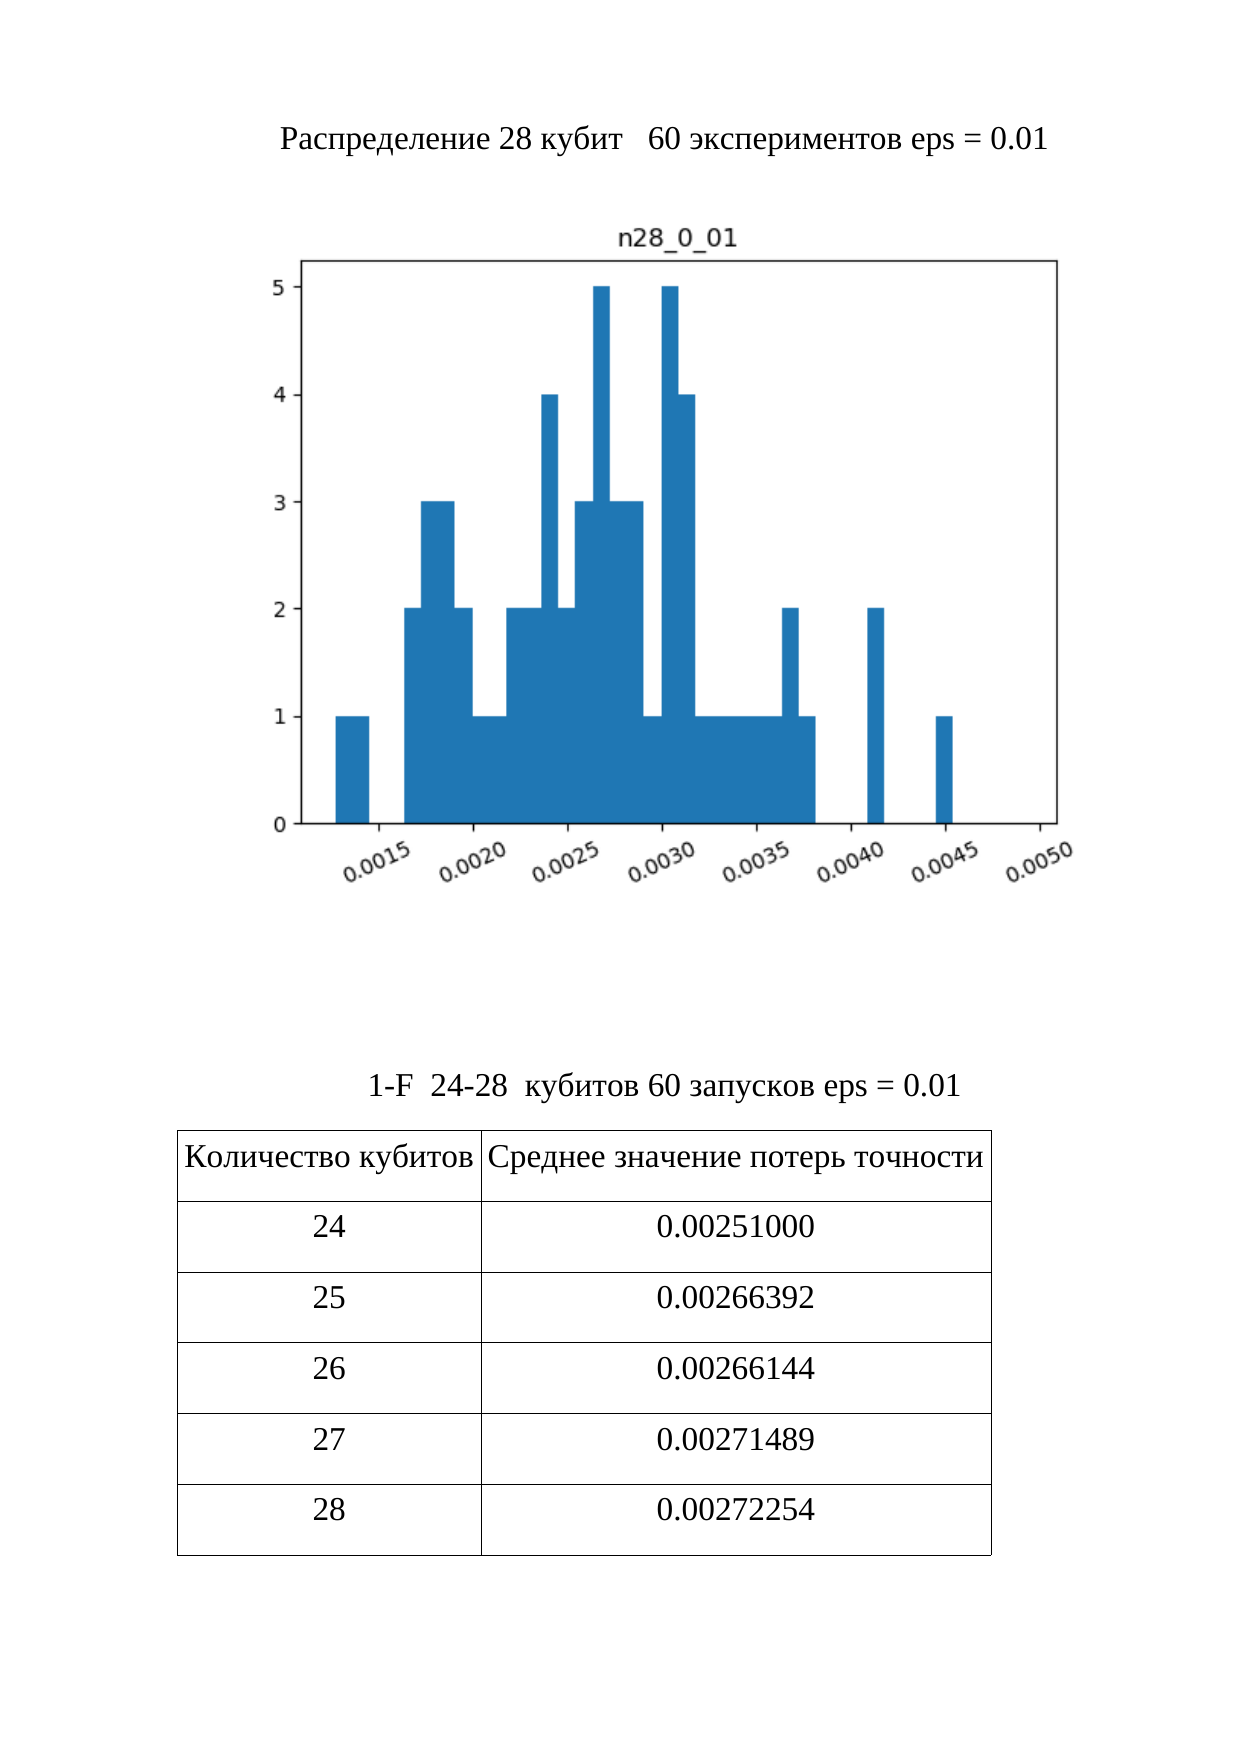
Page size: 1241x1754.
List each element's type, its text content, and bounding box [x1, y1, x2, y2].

text 1-F 24-28 кубитов 60 запусков eps = 0.01 [177, 1065, 1152, 1103]
table_cell 26 [178, 1343, 481, 1413]
text Распределение 28 кубит 60 экспериментов eps = 0.01 [177, 118, 1152, 156]
table_cell 0.00251000 [482, 1202, 991, 1272]
table_cell 0.00266144 [482, 1343, 991, 1413]
table_cell 0.00266392 [482, 1273, 991, 1342]
table_cell 0.00271489 [482, 1414, 991, 1484]
table_cell 28 [178, 1485, 481, 1554]
table_cell 0.00272254 [482, 1485, 991, 1554]
table_cell 25 [178, 1273, 481, 1342]
table_header Количество кубитов [178, 1131, 481, 1201]
table_cell 24 [178, 1202, 481, 1272]
table_cell 27 [178, 1414, 481, 1484]
table_header Среднее значение потерь точности [482, 1131, 991, 1201]
picture [179, 172, 1154, 904]
